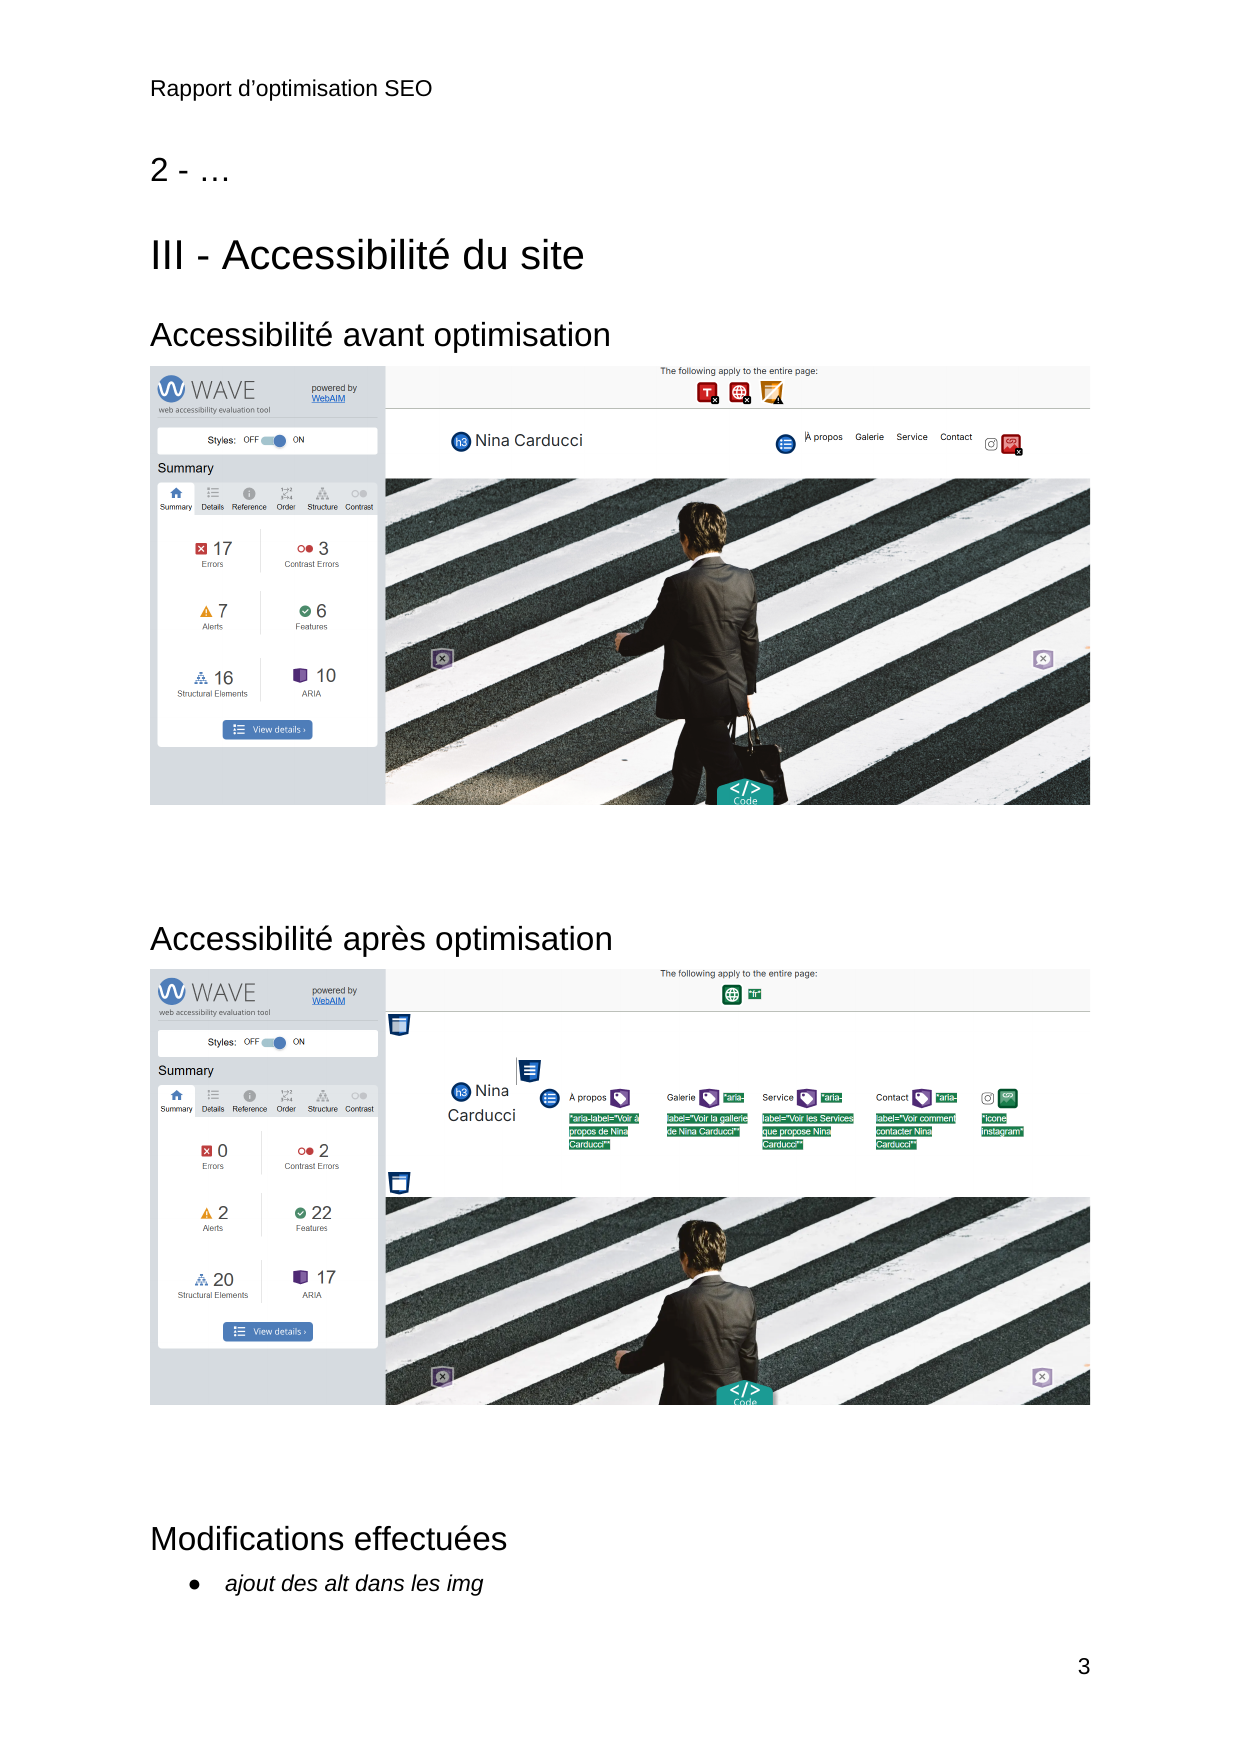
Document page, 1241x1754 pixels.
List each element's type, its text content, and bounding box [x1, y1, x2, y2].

picture [150, 366, 1091, 805]
list ajout des alt dans les img [187, 1570, 1090, 1596]
subtitle Accessibilité après optimisation [150, 919, 1090, 957]
subtitle Modifications effectuées [150, 1519, 1090, 1557]
subtitle III - Accessibilité du site [150, 230, 1090, 278]
subtitle Accessibilité avant optimisation [150, 316, 1090, 354]
subtitle 2 - … [150, 150, 1090, 188]
picture [150, 969, 1091, 1405]
